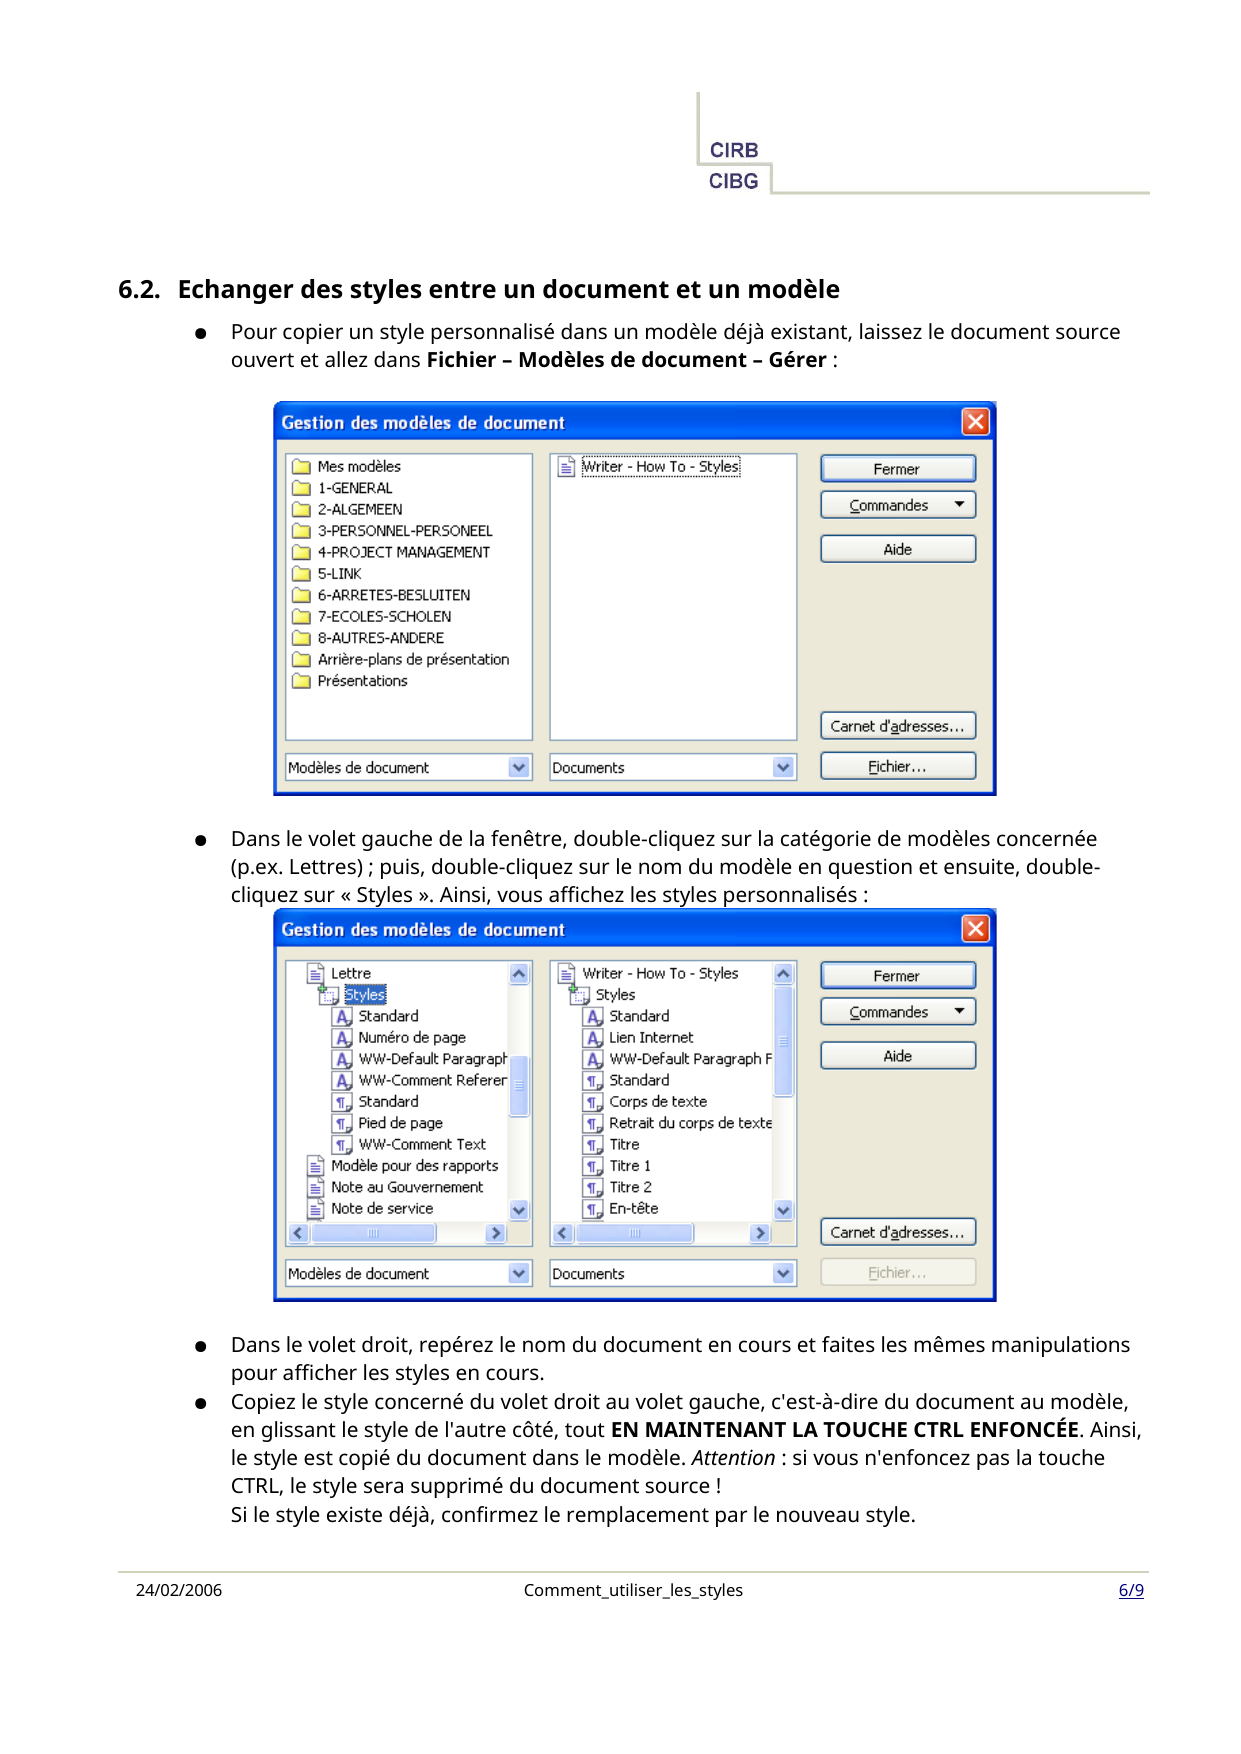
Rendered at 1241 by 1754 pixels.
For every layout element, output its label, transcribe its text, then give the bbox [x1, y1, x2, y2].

picture [609, 92, 1150, 214]
list Pour copier un style personnalisé dans un modèle déjà existant, laissez le document source ouvert et allez dans Fichier – Modèles de document – Gérer : [193, 317, 1152, 374]
list Copiez le style concerné du volet droit au volet gauche, c'est-à-dire du document au modèle, en glissant le style de l'autre côté, tout EN MAINTENANT LA TOUCHE CTRL ENFONCÉE. Ainsi, le style est copié du document dans le modèle. Attention : si vous n'enfoncez pas la touche CTRL, le style sera supprimé du document source ! [193, 1387, 1152, 1500]
list Dans le volet droit, repérez le nom du document en cours et faites les mêmes manipulations pour afficher les styles en cours. [193, 1330, 1152, 1387]
picture [273, 401, 997, 796]
subtitle Echanger des styles entre un document et un modèle [118, 271, 1152, 305]
list Dans le volet gauche de la fenêtre, double-cliquez sur la catégorie de modèles concernée (p.ex. Lettres) ; puis, double-cliquez sur le nom du modèle en question et ensuite, double-cliquez sur « Styles ». Ainsi, vous affichez les styles personnalisés : [193, 824, 1152, 908]
picture [273, 908, 997, 1302]
list Si le style existe déjà, confirmez le remplacement par le nouveau style. [193, 1500, 1152, 1528]
